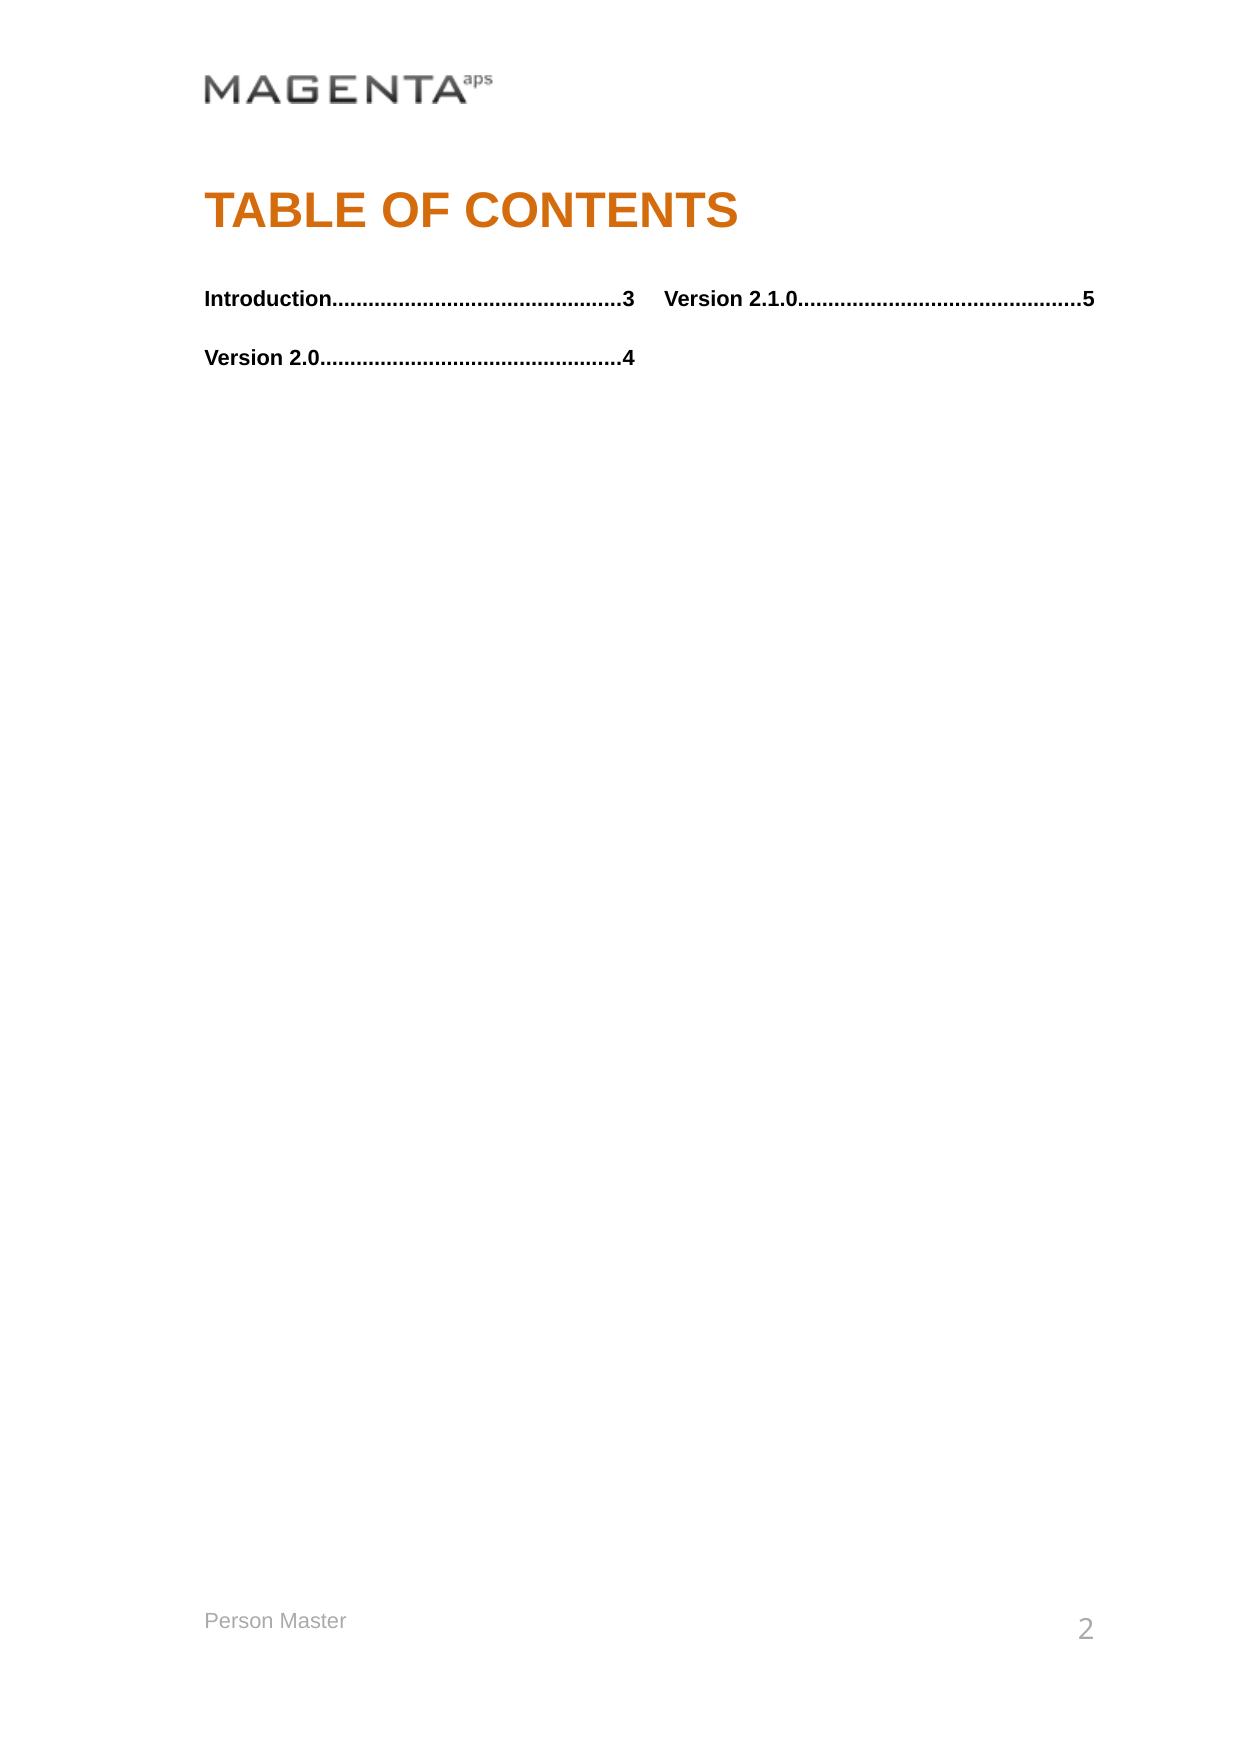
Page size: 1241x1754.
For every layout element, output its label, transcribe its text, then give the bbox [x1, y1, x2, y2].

text Introduction 3 [204, 283, 634, 312]
picture [204, 75, 494, 104]
text Version 2.0 4 [204, 342, 634, 371]
subtitle Table of Contents [204, 181, 1094, 239]
text Version 2.1.0 5 [664, 283, 1094, 312]
